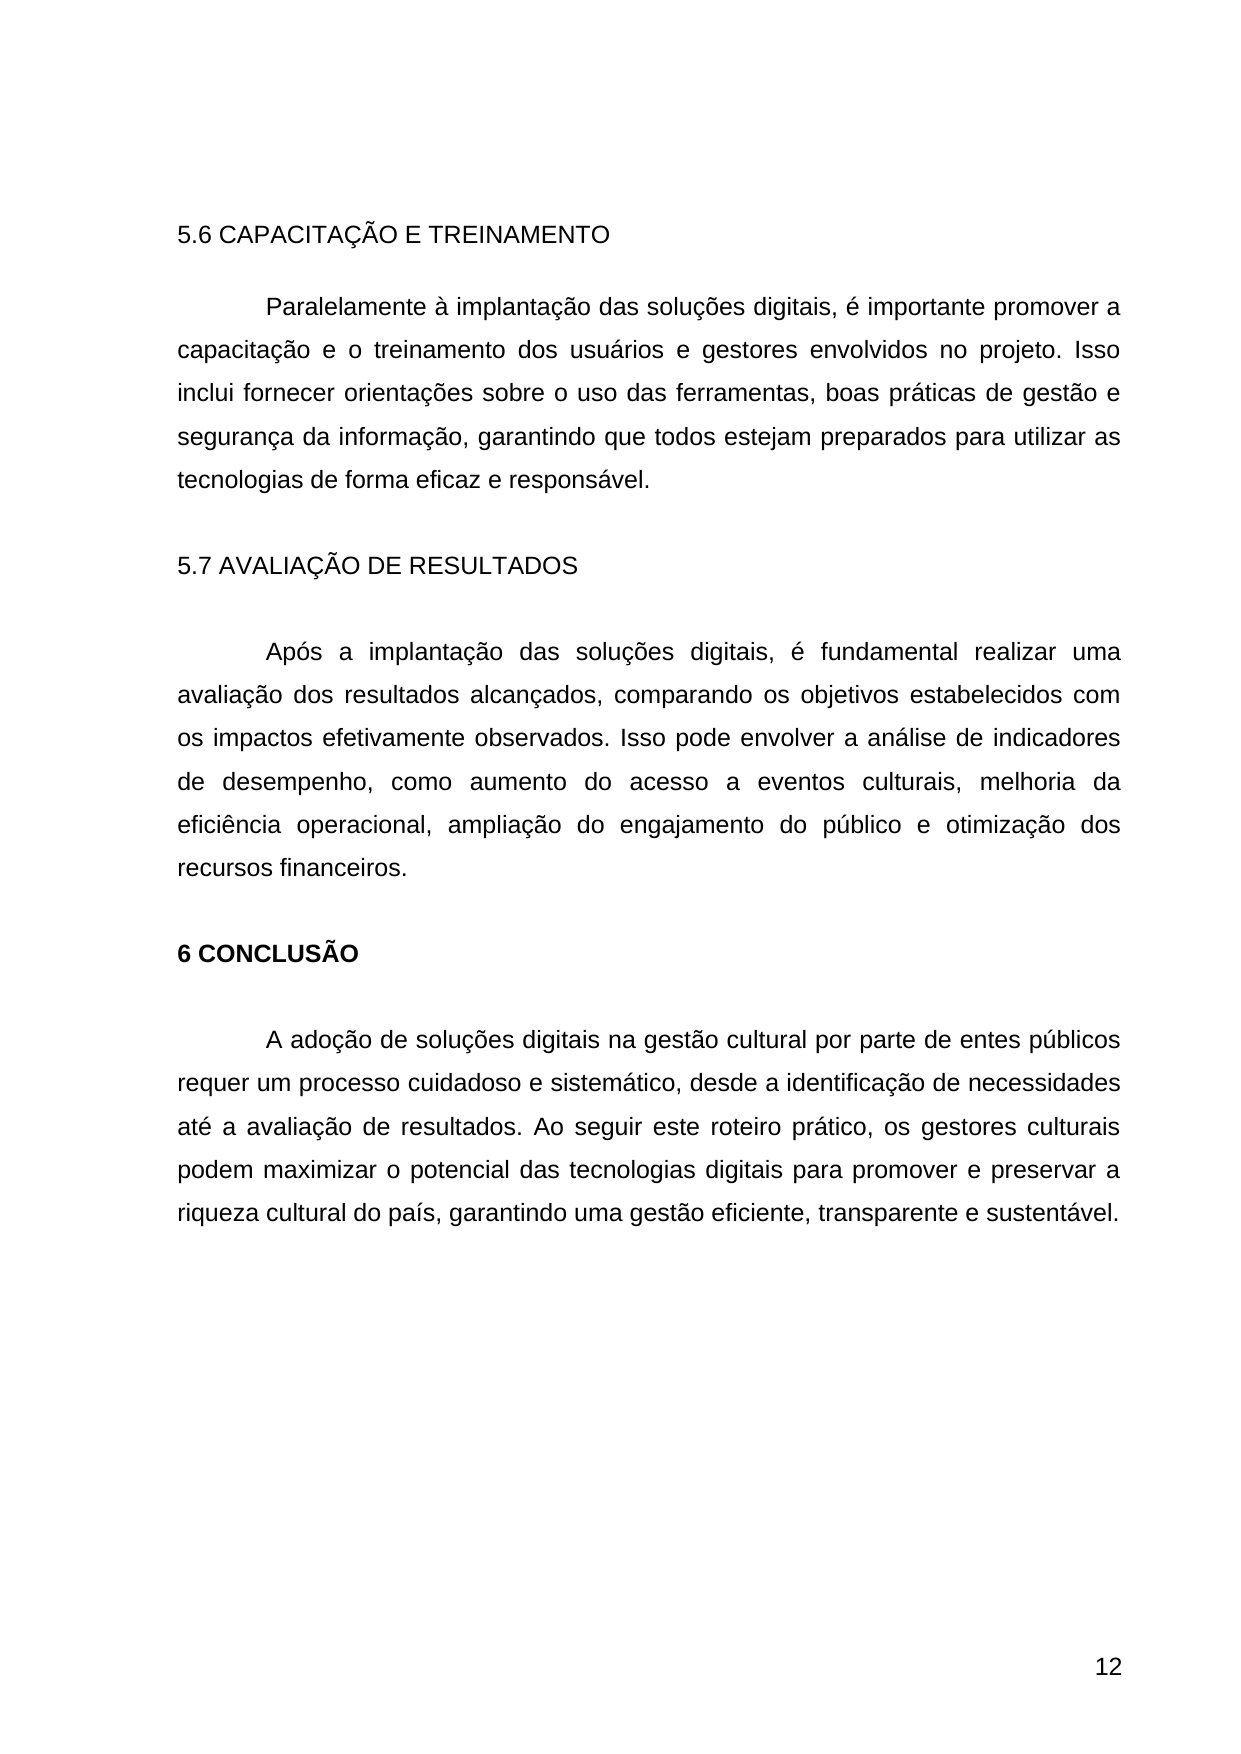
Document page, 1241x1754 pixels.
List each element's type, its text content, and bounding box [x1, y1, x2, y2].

subtitle 5.6 CAPACITAÇÃO E TREINAMENTO [177, 220, 1122, 249]
text Paralelamente à implantação das soluções digitais, é importante promover a capacitação e o treinamento dos usuários e gestores envolvidos no projeto. Isso inclui fornecer orientações sobre o uso das ferramentas, boas práticas de gestão e segurança da informação, garantindo que todos estejam preparados para utilizar as tecnologias de forma eficaz e responsável. [177, 292, 1122, 493]
text Após a implantação das soluções digitais, é fundamental realizar uma avaliação dos resultados alcançados, comparando os objetivos estabelecidos com os impactos efetivamente observados. Isso pode envolver a análise de indicadores de desempenho, como aumento do acesso a eventos culturais, melhoria da eficiência operacional, ampliação do engajamento do público e otimização dos recursos financeiros. [177, 637, 1122, 881]
text A adoção de soluções digitais na gestão cultural por parte de entes públicos requer um processo cuidadoso e sistemático, desde a identificação de necessidades até a avaliação de resultados. Ao seguir este roteiro prático, os gestores culturais podem maximizar o potencial das tecnologias digitais para promover e preservar a riqueza cultural do país, garantindo uma gestão eficiente, transparente e sustentável. [177, 1025, 1122, 1226]
subtitle 6 CONCLUSÃO [177, 939, 1122, 968]
text 5.7 AVALIAÇÃO DE RESULTADOS [177, 551, 1122, 579]
